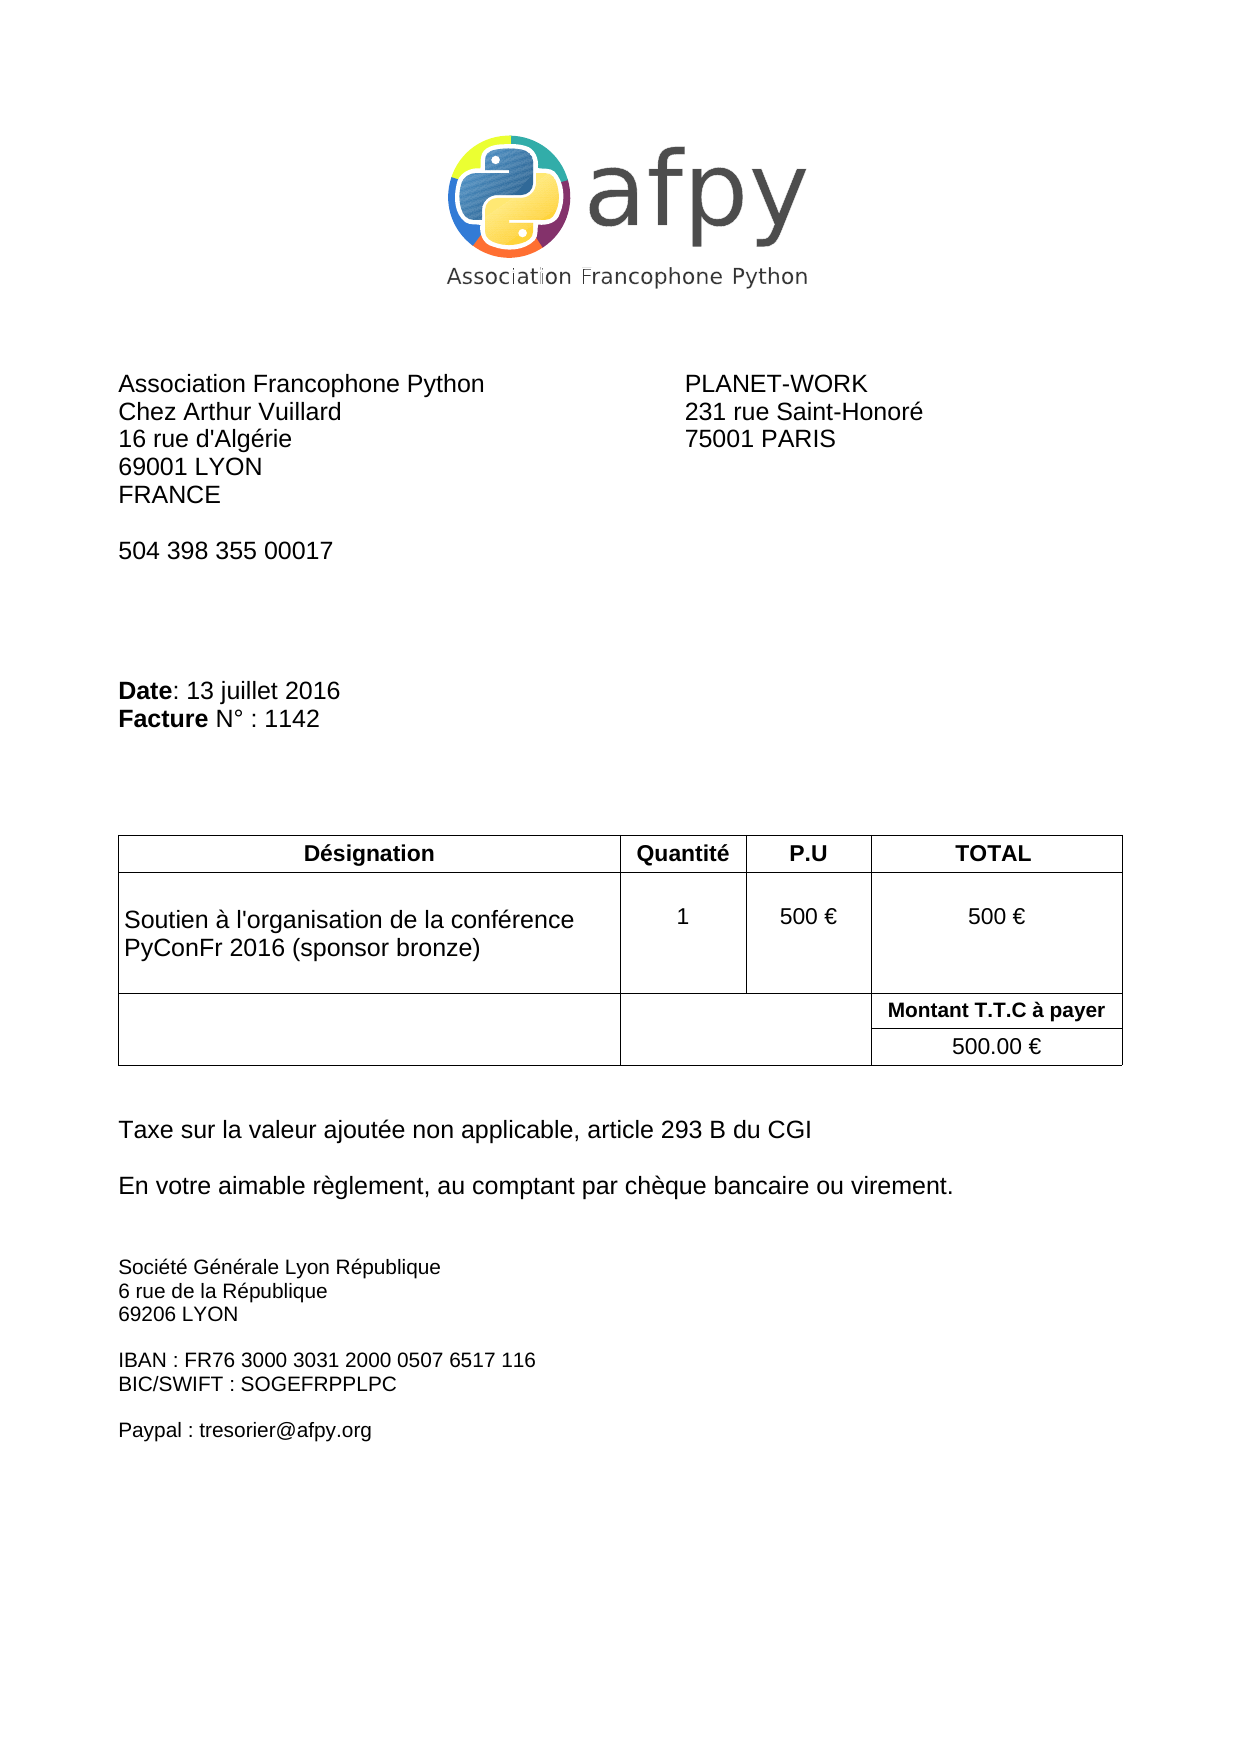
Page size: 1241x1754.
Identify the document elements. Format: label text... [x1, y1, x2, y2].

table_header [621, 994, 871, 1065]
table_cell [118, 565, 535, 593]
table_cell 500 € [872, 873, 1122, 993]
text Société Générale Lyon République [118, 1256, 1122, 1279]
text En votre aimable règlement, au comptant par chèque bancaire ou virement. [118, 1172, 1122, 1200]
table_cell Soutien à l'organisation de la conférence PyConFr 2016 (sponsor bronze) [119, 873, 620, 993]
text 69206 LYON [118, 1302, 1122, 1326]
table_header [535, 369, 684, 565]
table_header Désignation [119, 836, 620, 872]
text 6 rue de la République [118, 1279, 1122, 1302]
table_header Quantité [621, 836, 746, 872]
table_header PLANET-WORK 231 rue Saint-Honoré 75001 PARIS [685, 369, 1122, 565]
text Date: 13 juillet 2016 [118, 676, 1122, 704]
table_header P.U [747, 836, 871, 872]
table_header Montant T.T.C à payer [872, 994, 1122, 1028]
table_cell 1 [621, 873, 746, 993]
text Taxe sur la valeur ajoutée non applicable, article 293 B du CGI [118, 1116, 1122, 1144]
table_cell [685, 565, 1122, 593]
table_cell 500,00 € [872, 1029, 1122, 1065]
table_cell [535, 565, 684, 593]
text BIC/SWIFT : SOGEFRPPLPC [118, 1372, 1122, 1395]
table_header Association Francophone Python Chez Arthur Vuillard 16 rue d'Algérie 69001 LYON FRANCE 504 398 355 00017 [118, 369, 535, 565]
text Facture N° : 1142 [118, 704, 1122, 732]
text IBAN : FR76 3000 3031 2000 0507 6517 116 [118, 1349, 1122, 1372]
table_header TOTAL [872, 836, 1122, 872]
table_header [119, 994, 620, 1065]
table_cell 500 € [747, 873, 871, 993]
text Paypal : tresorier@afpy.org [118, 1418, 1122, 1442]
